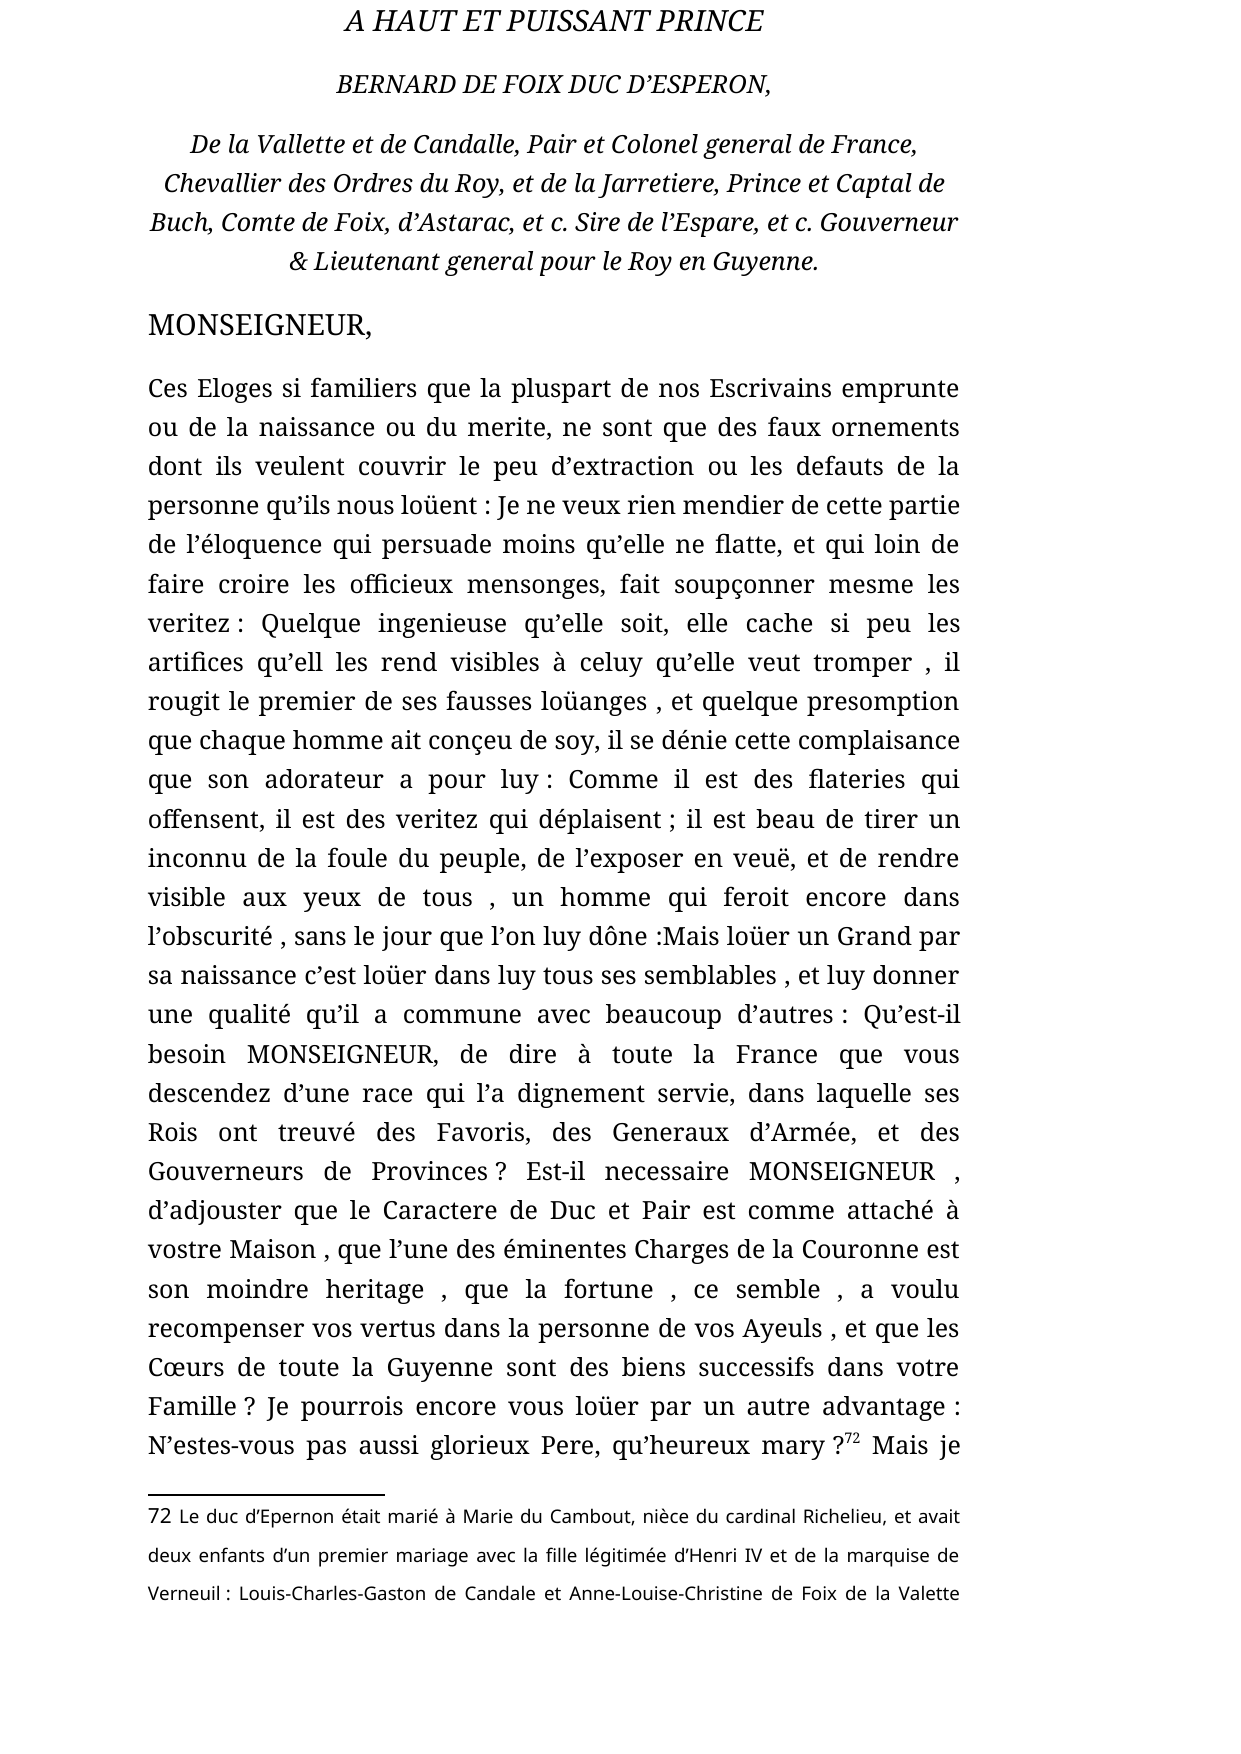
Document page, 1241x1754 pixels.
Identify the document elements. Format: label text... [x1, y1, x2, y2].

text MONSEIGNEUR, [148, 304, 961, 344]
text Le duc d’Epernon était marié à Marie du Cambout, nièce du cardinal Richelieu, et avait deux enfants d’un premier mariage avec la fille légitimée d’Henri IV et de la marquise de Verneuil : Louis-Charles-Gaston de Candale et Anne-Louise-Christine de Foix de la Valette [148, 1501, 961, 1606]
text A HAUT ET PUISSANT PRINCE [148, 0, 961, 40]
text BERNARD DE FOIX DUC D’ESPERON, [148, 66, 961, 101]
text Ces Eloges si familiers que la pluspart de nos Escrivains emprunte ou de la naissance ou du merite, ne sont que des faux ornements dont ils veulent couvrir le peu d’extraction ou les defauts de la personne qu’ils nous loüent : Je ne veux rien mendier de cette partie de l’éloquence qui persuade moins qu’elle ne flatte, et qui loin de faire croire les officieux mensonges, fait soupçonner mesme les veritez : Quelque ingenieuse qu’elle soit, elle cache si peu les artifices qu’ell les rend visibles à celuy qu’elle veut tromper , il rougit le premier de ses fausses loüanges , et quelque presomption que chaque homme ait conçeu de soy, il se dénie cette complaisance que son adorateur a pour luy : Comme il est des flateries qui offensent, il est des veritez qui déplaisent ; il est beau de tirer un inconnu de la foule du peuple, de l’exposer en veuë, et de rendre visible aux yeux de tous , un homme qui feroit encore dans l’obscurité , sans le jour que l’on luy dône :Mais loüer un Grand par sa naissance c’est loüer dans luy tous ses semblables , et luy donner une qualité qu’il a commune avec beaucoup d’autres : Qu’est-il besoin MONSEIGNEUR, de dire à toute la France que vous descendez d’une race qui l’a dignement servie, dans laquelle ses Rois ont treuvé des Favoris, des Generaux d’Armée, et des Gouverneurs de Provinces ? Est-il necessaire MONSEIGNEUR , d’adjouster que le Caractere de Duc et Pair est comme attaché à vostre Maison , que l’une des éminentes Charges de la Couronne est son moindre heritage , que la fortune , ce semble , a voulu recompenser vos vertus dans la personne de vos Ayeuls , et que les Cœurs de toute la Guyenne sont des biens successifs dans votre Famille ? Je pourrois encore vous loüer par un autre advantage : N’estes-vous pas aussi glorieux Pere, qu’heureux mary ? Mais je n’entreprens pas de faire icy le Panegyrique de toute vostre Maison, et je laisse a quelqu’autre bouche à discourir de ce bon-heur , outre que je ne dirois que des choses tres-connuës ; elles parroissent trop pour estre monstrées , ce n’est point par-là que je veux vous glorifier , je veux choisir la derniere de toutes vos belles qualitez ; Cette protection et ce secours, MONSEIGNEUR, que vous avez donné à la plus malheureuse et à l’une des plus meritantes Comediennes de France n’est pas la moindre action de vostre vie. Et si j’oze entrer dans vos sentimens, je veux croire que cette generosité ne vous déplaist pas, tout le Parnasse vous en est redevable et vous en rend graces par ma bouche, vous avez tiré cette infortunée d’un precipice où son merite l’avait jettée , et vous avez remis sur le Theatre un des beaux personnages qu’il ait jamais porté : Elle n’y est remontée MONSEIGNEUR, qu’avec cette belle esperance de joüer un jour dignement son roolle dans cette illustre Piece, où sous des noms empruntez l’on va representer une partie de vostre vie. Je pousse vostre modestie jusques au bout : mais il faut qu’elle se fasse violence , et qu’elle m’escoute malgré elle : Croyez-vous, MONSEIGNEUR , que je vous aye donné une vanité trop excessive Elle est tres-juste ; Ces Grecs et ces Romains qui ont si long-temps occupé nostre Scene n’auront point de deshonneur de vous ceder leur place , ils deviendront mesme vos Spectacteurs, et par le long Silence que nous leur imposerons ils témoigneront leur admiration : Moy mesme des premiers je veux introduire sur le Theatre l’Histoire Françoise , bien loin que l’Antiquité nous ait pû fournir abondance de matieres, ils nous a fallu beaucoup adjouter à ce qu’elle nous a dit de ces Heros, au lieu que dans nostre siecle nous aurons un contraire travail, et nous serons en peine de retrancher du grand nombre de ces excellens sujets que nostre Histoire nous donnera, vous n’y serez point oublié ; là sous de faux incidens vous verrez vos veritables advantures et je vous verray rougir d’une imposture si agreable. C’est assez exercer vostre modestie, je veux finir, et je vay luy obeyr avec ce reproche que je luy fais , de ne se point plaire à ouïr des veritez , c’en est une MONSEIGNEUR, que je renouvelleray chaque moment de ma vie, que je suis, [148, 370, 961, 1462]
text De la Vallette et de Candalle, Pair et Colonel general de France, Chevallier des Ordres du Roy, et de la Jarretiere, Prince et Captal de Buch, Comte de Foix, d’Astarac, et c. Sire de l’Espare, et c. Gouverneur & Lieutenant general pour le Roy en Guyenne. [148, 126, 961, 278]
